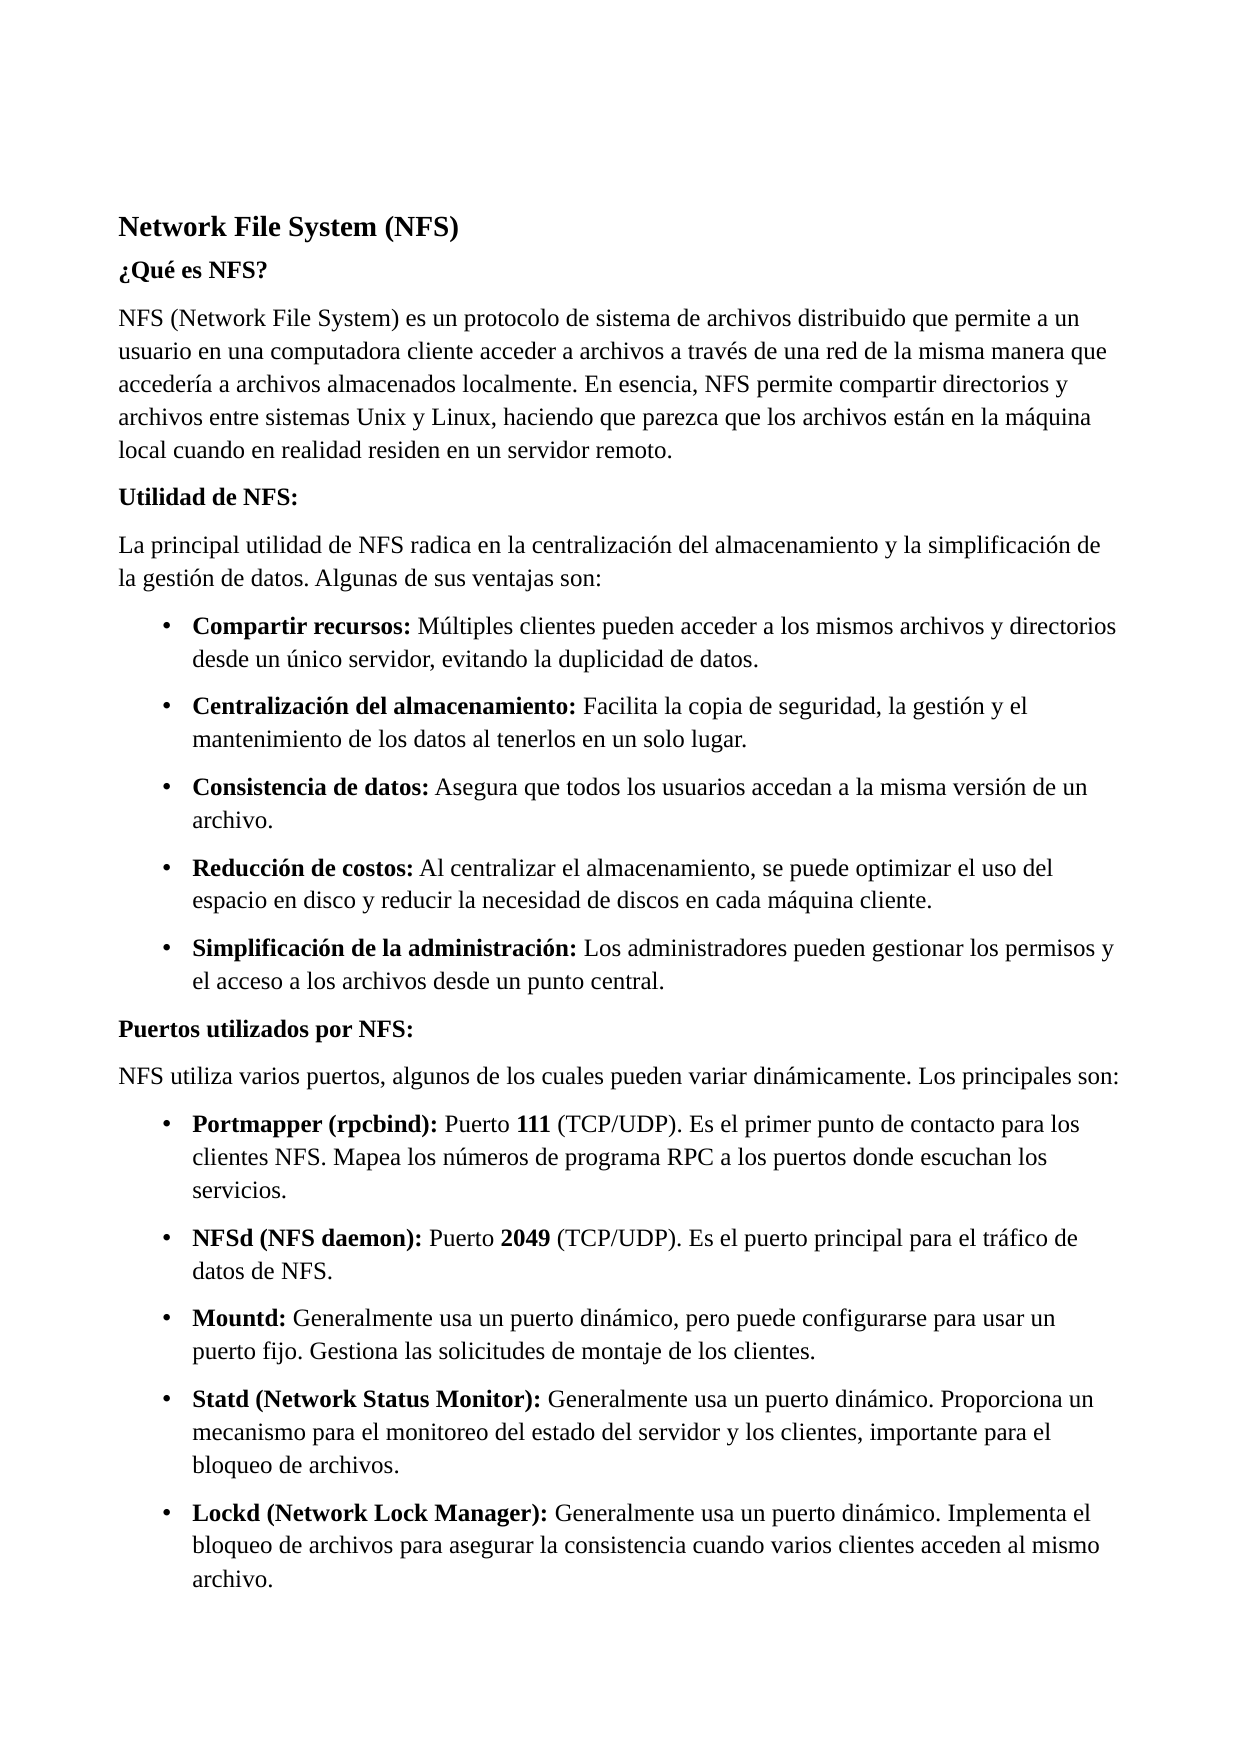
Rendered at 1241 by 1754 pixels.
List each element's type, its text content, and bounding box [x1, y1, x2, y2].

list Statd (Network Status Monitor): Generalmente usa un puerto dinámico. Proporciona un mecanismo para el monitoreo del estado del servidor y los clientes, importante para el bloqueo de archivos. [162, 1384, 1122, 1479]
list Simplificación de la administración: Los administradores pueden gestionar los permisos y el acceso a los archivos desde un punto central. [162, 933, 1122, 995]
text Utilidad de NFS: [118, 482, 1122, 511]
list Consistencia de datos: Asegura que todos los usuarios accedan a la misma versión de un archivo. [162, 772, 1122, 834]
list Mountd: Generalmente usa un puerto dinámico, pero puede configurarse para usar un puerto fijo. Gestiona las solicitudes de montaje de los clientes. [162, 1303, 1122, 1365]
text Puertos utilizados por NFS: [118, 1014, 1122, 1043]
text NFS (Network File System) es un protocolo de sistema de archivos distribuido que permite a un usuario en una computadora cliente acceder a archivos a través de una red de la misma manera que accedería a archivos almacenados localmente. En esencia, NFS permite compartir directorios y archivos entre sistemas Unix y Linux, haciendo que parezca que los archivos están en la máquina local cuando en realidad residen en un servidor remoto. [118, 303, 1122, 464]
text La principal utilidad de NFS radica en la centralización del almacenamiento y la simplificación de la gestión de datos. Algunas de sus ventajas son: [118, 530, 1122, 592]
list Lockd (Network Lock Manager): Generalmente usa un puerto dinámico. Implementa el bloqueo de archivos para asegurar la consistencia cuando varios clientes acceden al mismo archivo. [162, 1498, 1122, 1592]
list Portmapper (rpcbind): Puerto 111 (TCP/UDP). Es el primer punto de contacto para los clientes NFS. Mapea los números de programa RPC a los puertos donde escuchan los servicios. [162, 1109, 1122, 1204]
subtitle Network File System (NFS) [118, 209, 1122, 243]
list Compartir recursos: Múltiples clientes pueden acceder a los mismos archivos y directorios desde un único servidor, evitando la duplicidad de datos. [162, 611, 1122, 672]
text NFS utiliza varios puertos, algunos de los cuales pueden variar dinámicamente. Los principales son: [118, 1061, 1122, 1090]
list Centralización del almacenamiento: Facilita la copia de seguridad, la gestión y el mantenimiento de los datos al tenerlos en un solo lugar. [162, 691, 1122, 753]
text ¿Qué es NFS? [118, 255, 1122, 284]
list Reducción de costos: Al centralizar el almacenamiento, se puede optimizar el uso del espacio en disco y reducir la necesidad de discos en cada máquina cliente. [162, 853, 1122, 914]
list NFSd (NFS daemon): Puerto 2049 (TCP/UDP). Es el puerto principal para el tráfico de datos de NFS. [162, 1223, 1122, 1284]
